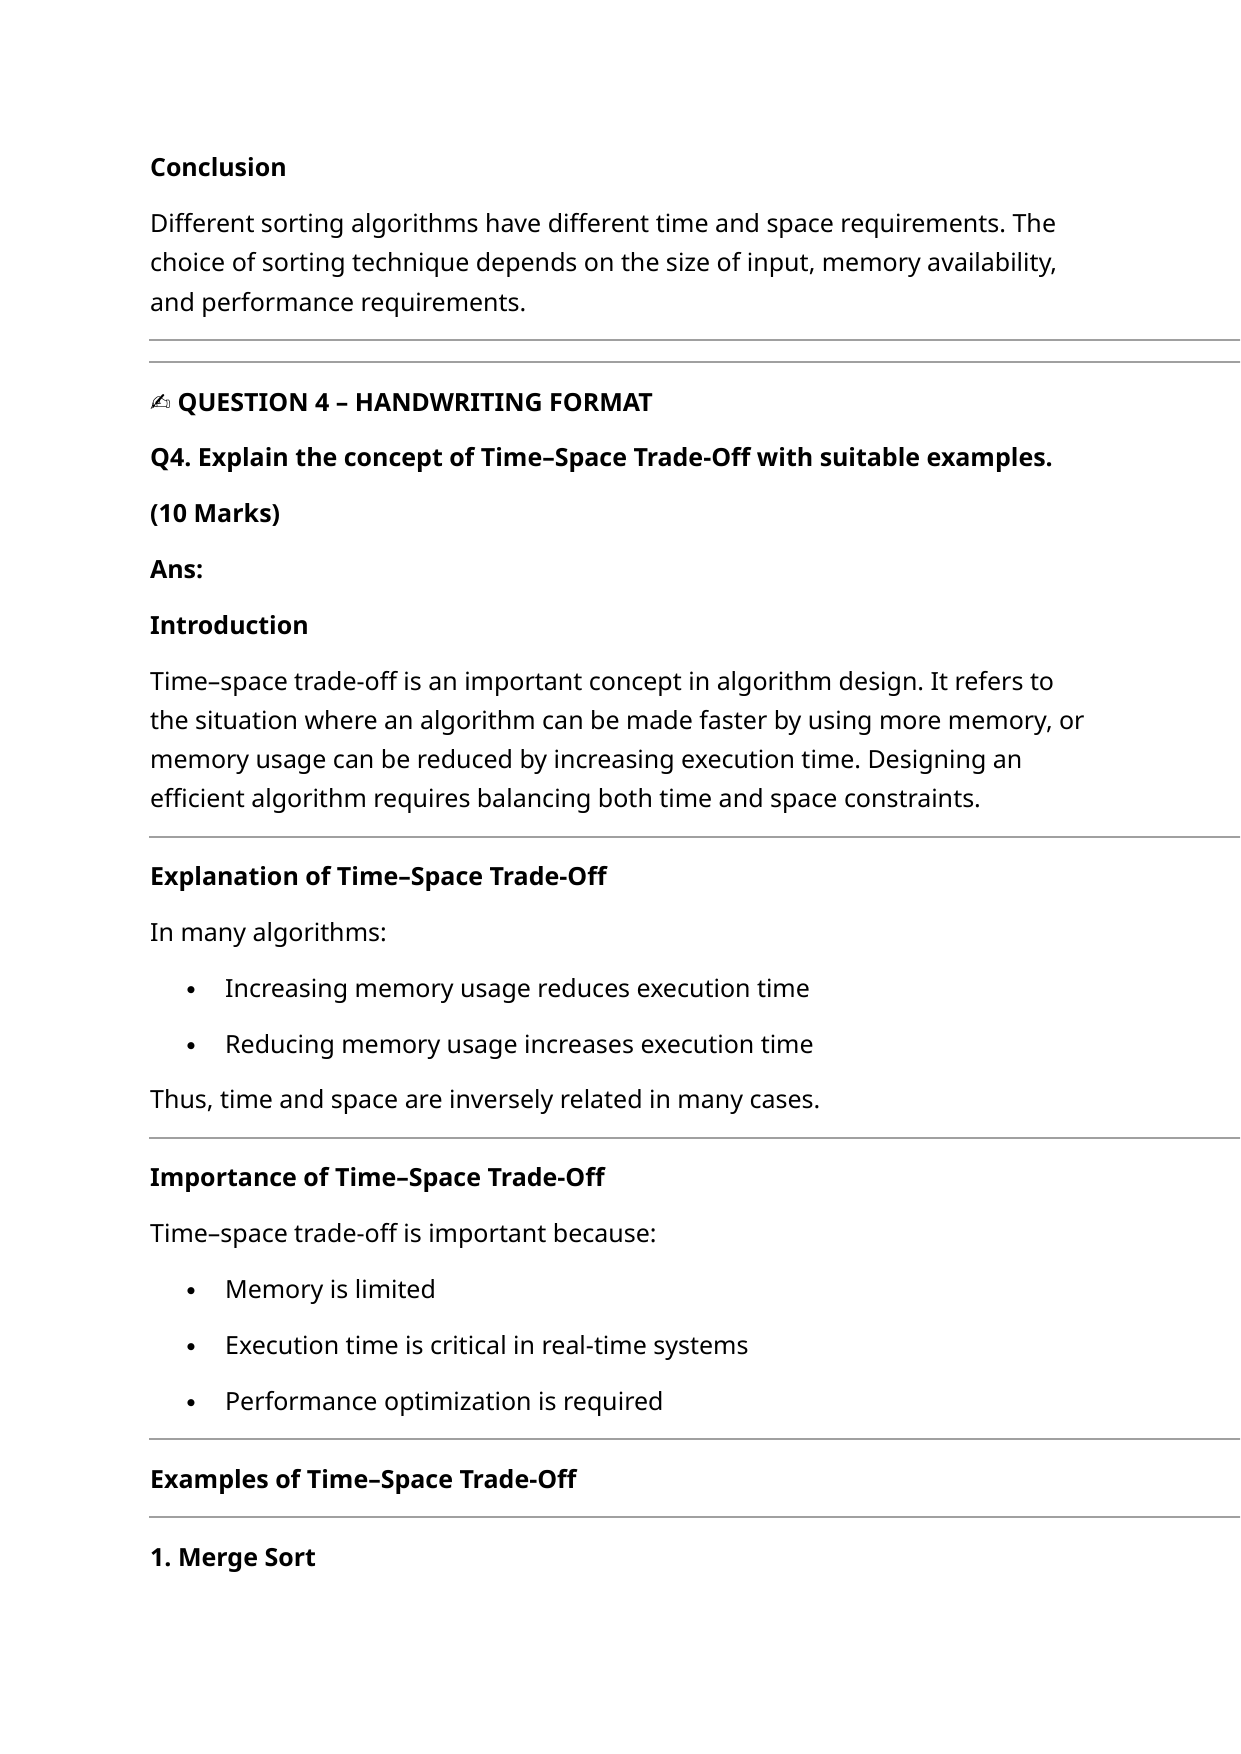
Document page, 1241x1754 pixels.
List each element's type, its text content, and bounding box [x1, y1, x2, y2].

text (10 Marks) [150, 496, 1090, 530]
text 1. Merge Sort [150, 1539, 1090, 1573]
list Memory is limited [187, 1272, 1090, 1306]
text Different sorting algorithms have different time and space requirements. The choice of sorting technique depends on the size of input, memory availability, and performance requirements. [150, 206, 1090, 318]
text Q4. Explain the concept of Time–Space Trade-Off with suitable examples. [150, 440, 1090, 474]
text Time–space trade-off is an important concept in algorithm design. It refers to the situation where an algorithm can be made faster by using more memory, or memory usage can be reduced by increasing execution time. Designing an efficient algorithm requires balancing both time and space constraints. [150, 663, 1090, 815]
text Explanation of Time–Space Trade-Off [150, 859, 1090, 893]
text Importance of Time–Space Trade-Off [150, 1160, 1090, 1194]
list Performance optimization is required [187, 1383, 1090, 1417]
text Conclusion [150, 150, 1090, 184]
list Reducing memory usage increases execution time [187, 1026, 1090, 1060]
text Examples of Time–Space Trade-Off [150, 1461, 1090, 1495]
text Time–space trade-off is important because: [150, 1216, 1090, 1250]
text Thus, time and space are inversely related in many cases. [150, 1082, 1090, 1116]
text ✍️ QUESTION 4 – HANDWRITING FORMAT [150, 384, 1090, 418]
list Increasing memory usage reduces execution time [187, 970, 1090, 1004]
text In many algorithms: [150, 914, 1090, 949]
text Ans: [150, 552, 1090, 586]
list Execution time is critical in real-time systems [187, 1327, 1090, 1362]
text Introduction [150, 607, 1090, 642]
